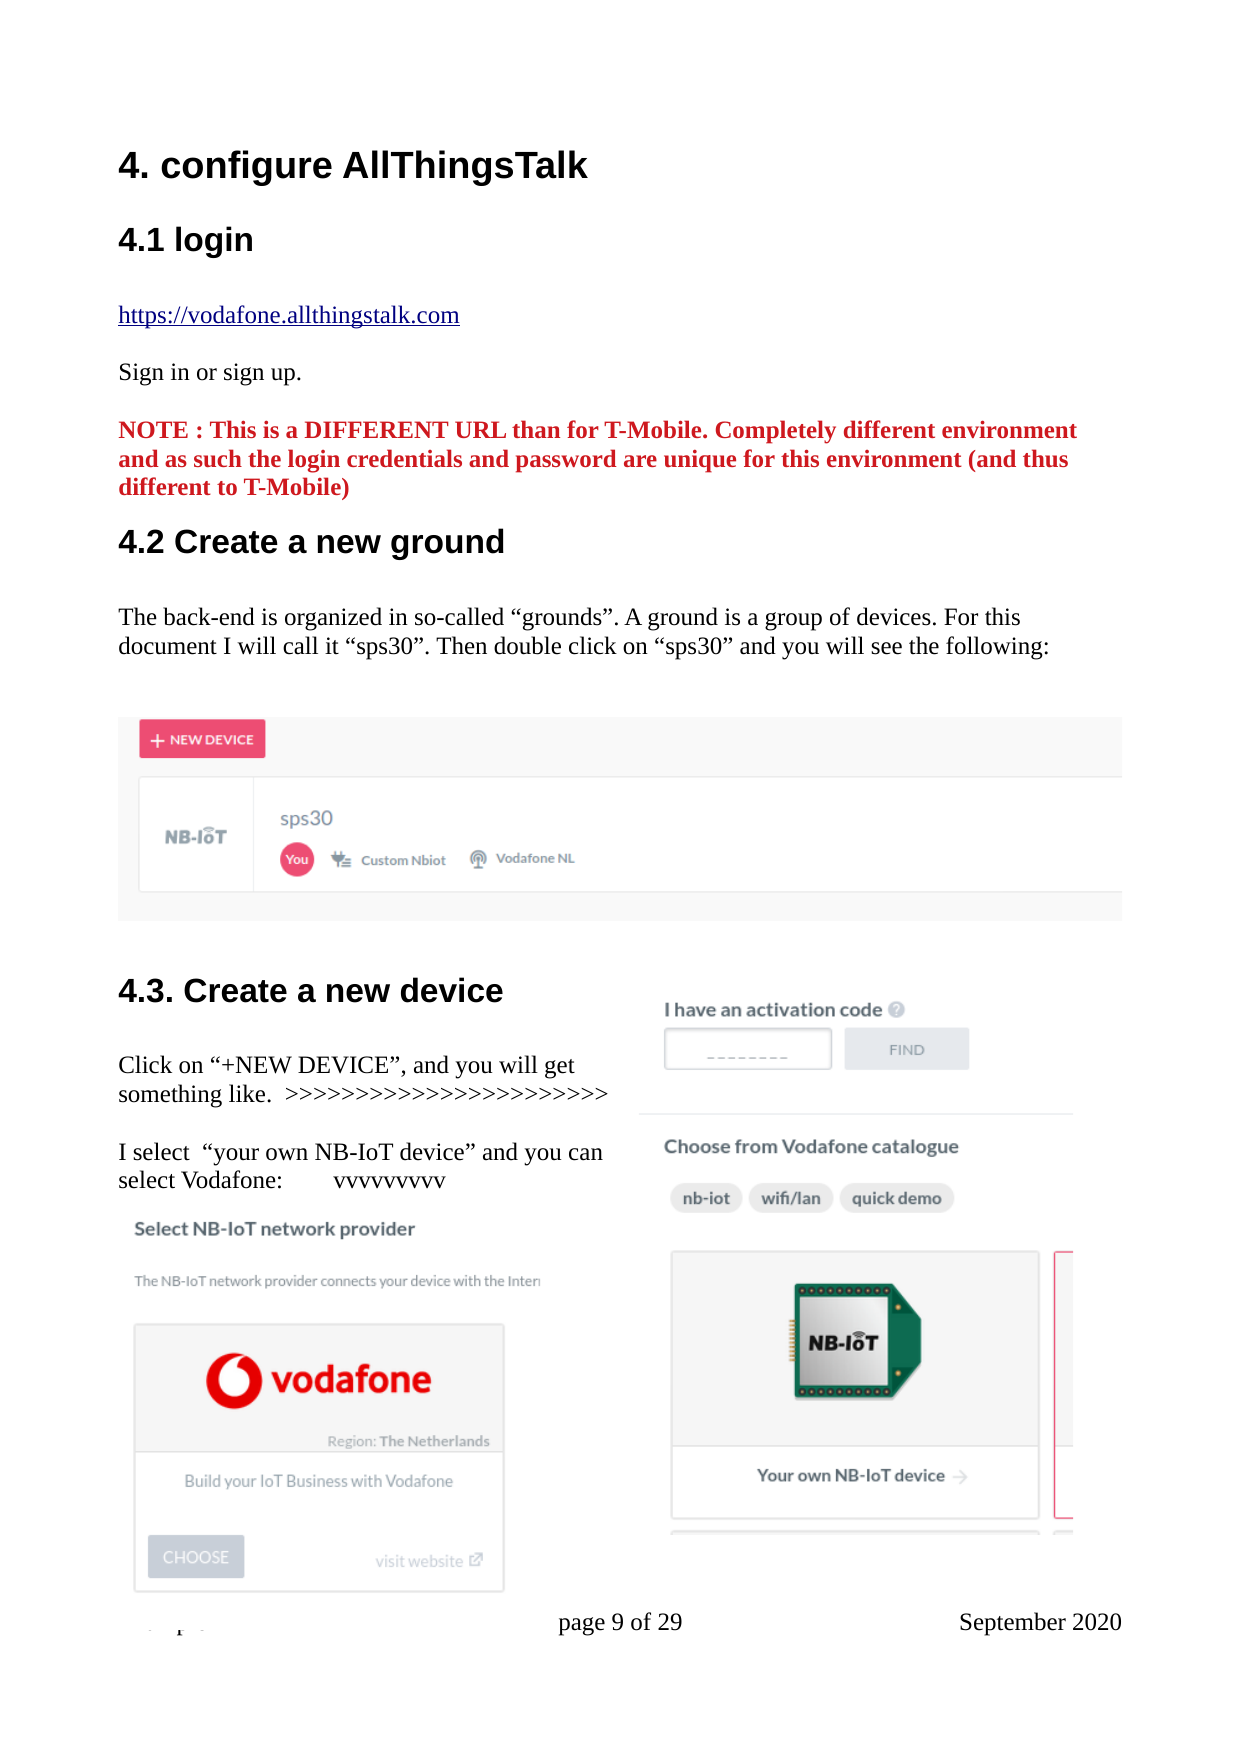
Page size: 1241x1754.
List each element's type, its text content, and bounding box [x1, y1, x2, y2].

text [1074, 1137, 1122, 1194]
text document I will call it “sps30”. Then double click on “sps30” and you will see the following: [118, 631, 1122, 659]
text I select “your own NB-IoT device” and you can select Vodafone: vvvvvvvvv [118, 1137, 638, 1194]
text https://vodafone.allthingstalk.com [118, 300, 1122, 329]
text Sign in or sign up. [118, 357, 1122, 386]
subtitle 4.3. Create a new device [118, 971, 1122, 1009]
text The back-end is organized in so-called “grounds”. A ground is a group of devices. For this [118, 602, 1122, 631]
text Click on “+NEW DEVICE”, and you will get something like. >>>>>>>>>>>>>>>>>>>>>>> [118, 1050, 638, 1108]
picture [117, 1211, 540, 1630]
subtitle 4.2 Create a new ground [118, 522, 1122, 561]
picture [118, 717, 1123, 921]
subtitle 4. configure AllThingsTalk [118, 143, 1122, 187]
text NOTE : This is a DIFFERENT URL than for T-Mobile. Completely different environment and as such the login credentials and password are unique for this environment (and thus different to T-Mobile) [118, 415, 1122, 501]
subtitle 4.1 login [118, 220, 1122, 259]
picture [638, 978, 1074, 1535]
text [1074, 1050, 1122, 1108]
